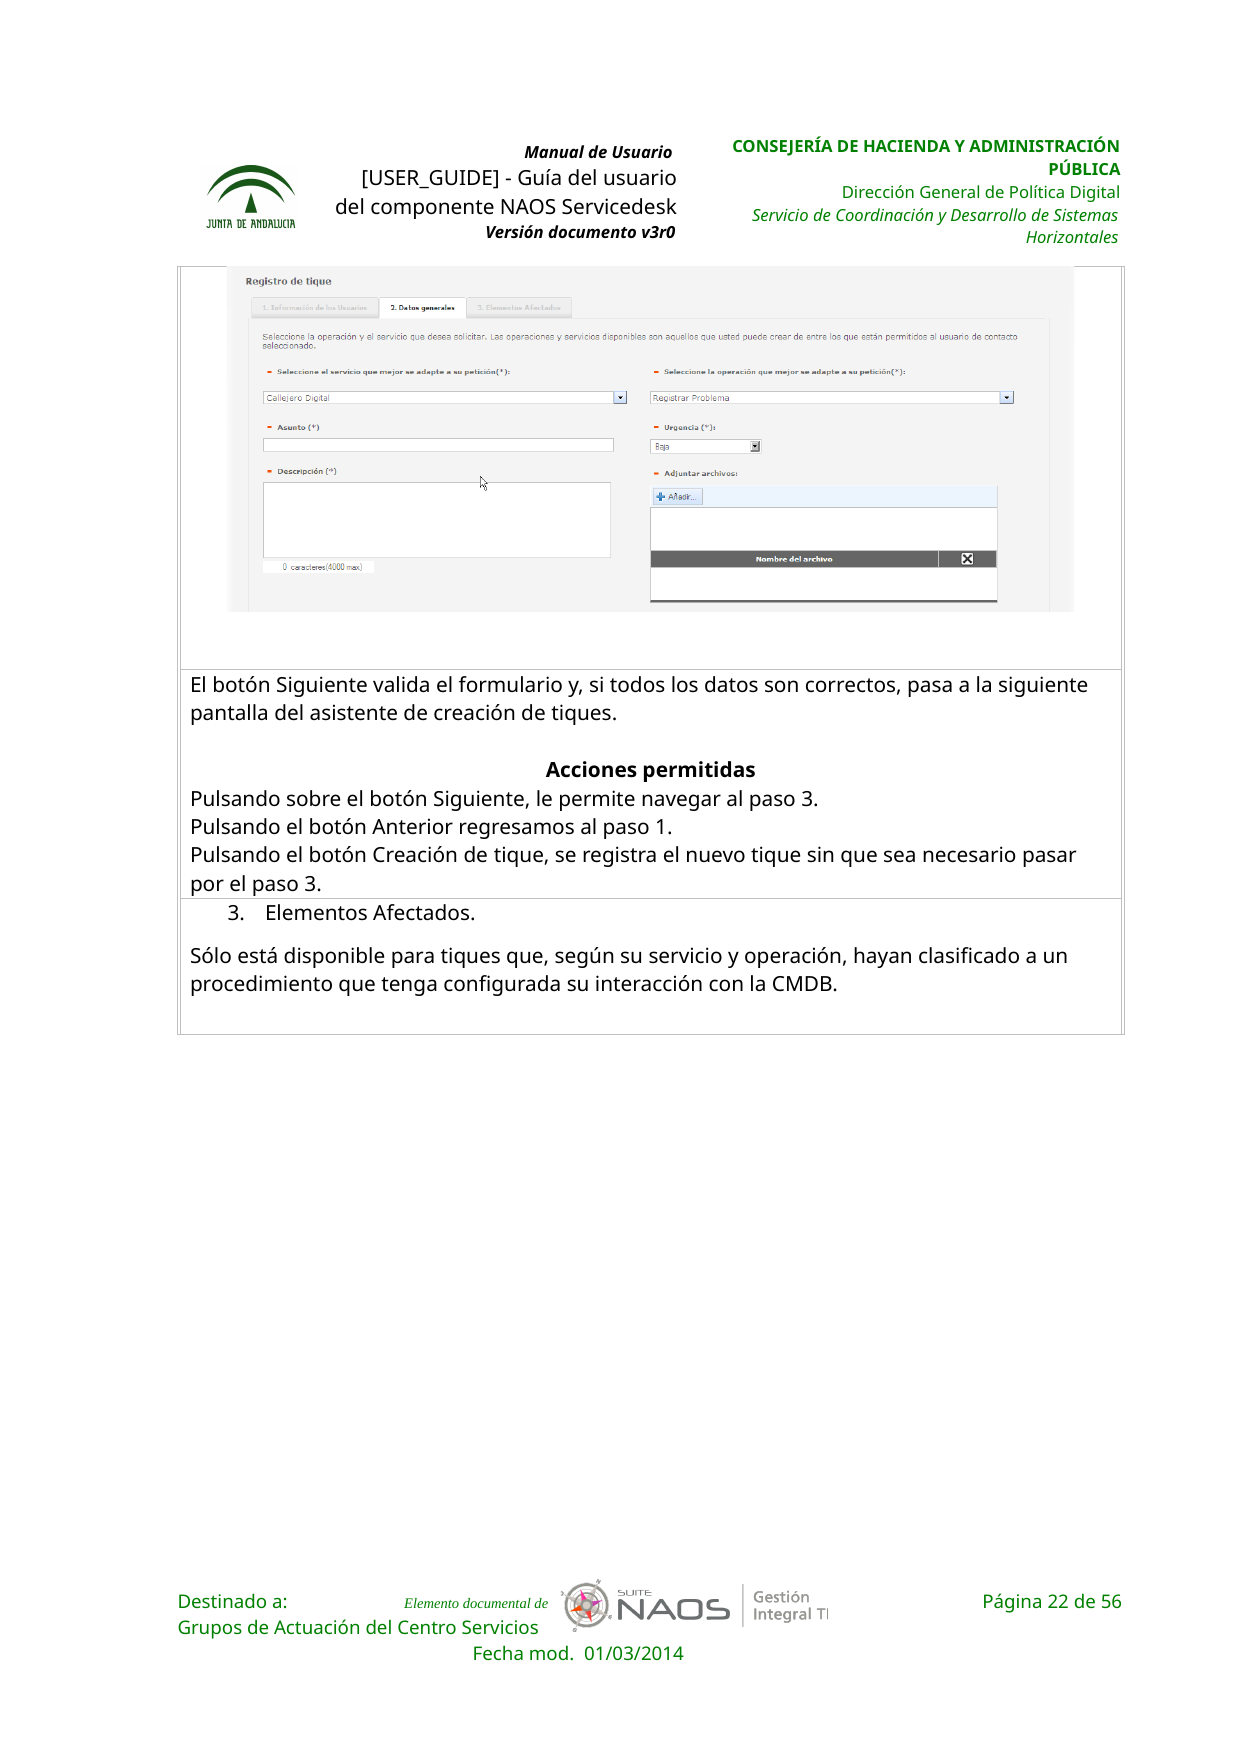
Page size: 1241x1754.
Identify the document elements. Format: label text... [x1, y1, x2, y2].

picture [560, 1579, 829, 1632]
table_cell [181, 267, 1121, 669]
table_cell El botón Siguiente valida el formulario y, si todos los datos son correctos, pasa a la siguiente pantalla del asistente de creación de tiques. Acciones permitidas Pulsando sobre el botón Siguiente, le permite navegar al paso 3. Pulsando el botón Anterior regresamos al paso 1. Pulsando el botón Creación de tique, se registra el nuevo tique sin que sea necesario pasar por el paso 3. [181, 670, 1121, 897]
picture [201, 165, 298, 232]
picture [226, 266, 1075, 612]
table_cell Elementos Afectados. Sólo está disponible para tiques que, según su servicio y operación, hayan clasificado a un procedimiento que tenga configurada su interacción con la CMDB. [181, 899, 1121, 1033]
